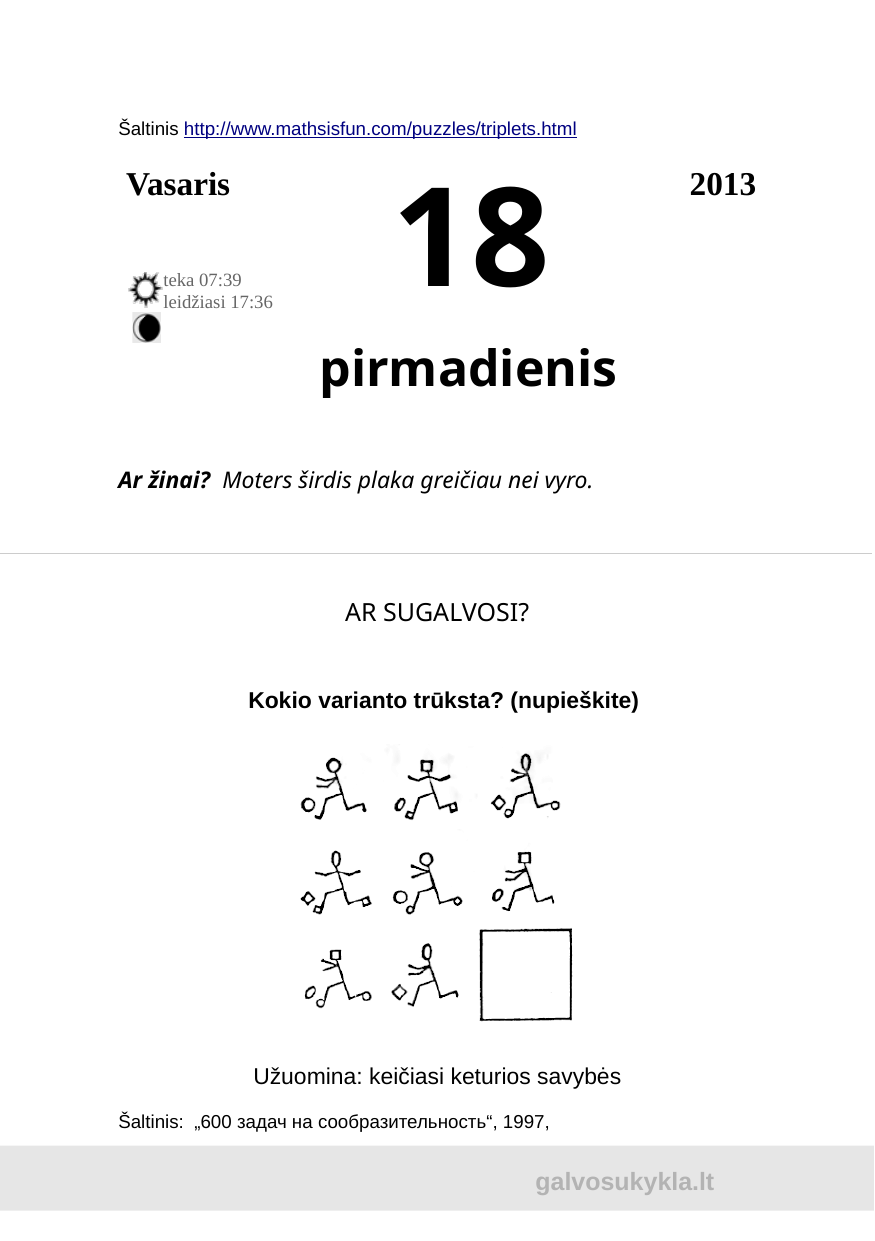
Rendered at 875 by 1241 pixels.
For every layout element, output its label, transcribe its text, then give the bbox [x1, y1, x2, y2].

text Užuomina: keičiasi keturios savybės [118, 1063, 756, 1089]
text Šaltinis: „600 задач на сообразительность“, 1997, [118, 1111, 756, 1132]
table_header 18 pirmadienis [299, 140, 638, 401]
table_header 2013 [638, 140, 756, 401]
subtitle Šaltinis http://www.mathsisfun.com/puzzles/triplets.html [118, 118, 756, 140]
text Ar žinai? Moters širdis plaka greičiau nei vyro. [118, 463, 756, 495]
text AR SUGALVOSI? [118, 594, 756, 628]
table_header Vasaris teka 07:39 leidžiasi 17:36 [118, 140, 298, 401]
text Kokio varianto trūksta? (nupieškite) [118, 682, 756, 716]
